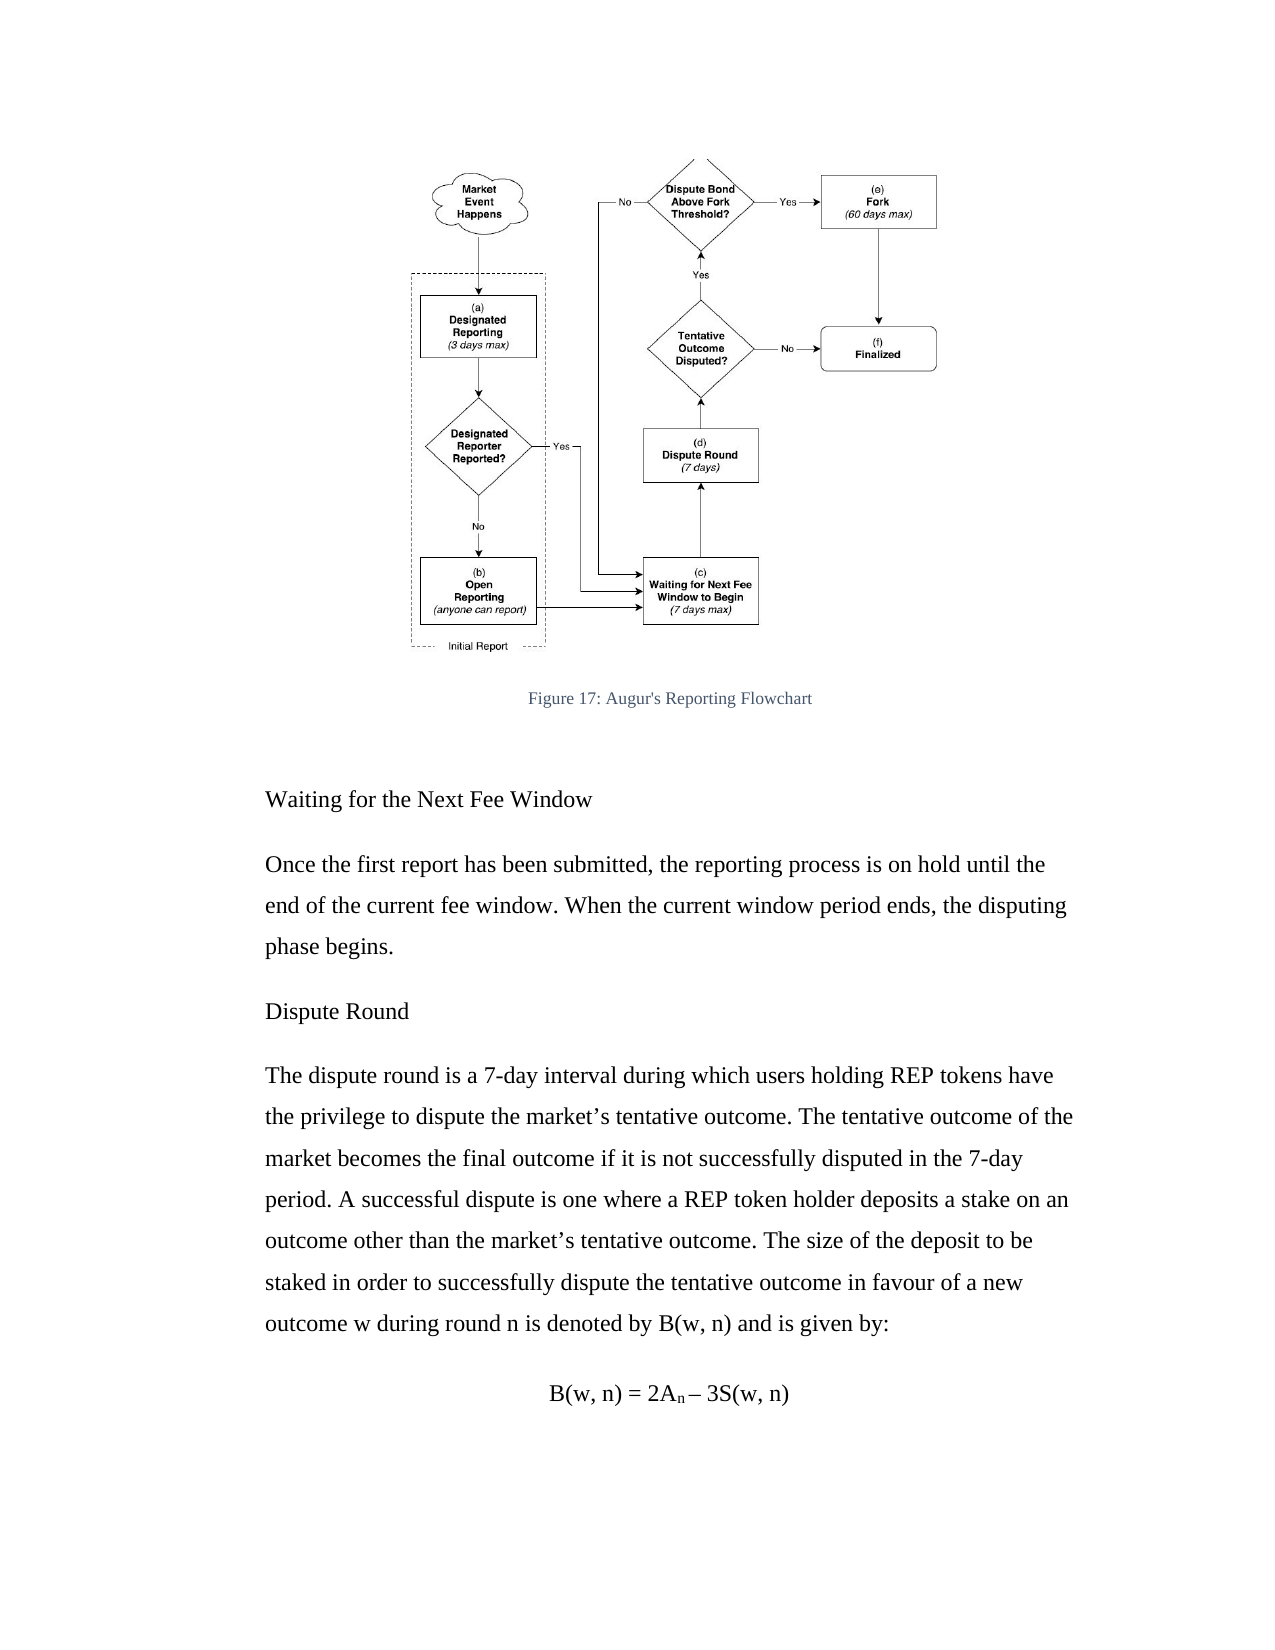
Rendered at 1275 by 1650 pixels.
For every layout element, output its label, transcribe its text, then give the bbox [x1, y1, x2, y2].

text B(w, n) = 2An – 3S(w, n) [266, 1379, 1078, 1407]
text Once the first report has been submitted, the reporting process is on hold until the end of the current fee window. When the current window period ends, the disputing phase begins. [265, 849, 1078, 960]
subtitle Waiting for the Next Fee Window [265, 785, 1126, 813]
text The dispute round is a 7-day interval during which users holding REP tokens have the privilege to dispute the market’s tentative outcome. The tentative outcome of the market becomes the final outcome if it is not successfully disputed in the 7-day period. A successful dispute is one where a REP token holder deposits a stake on an outcome other than the market’s tentative outcome. The size of the deposit to be staked in order to successfully dispute the tentative outcome in favour of a new outcome w during round n is denoted by B(w, n) and is given by: [265, 1061, 1078, 1337]
subtitle Dispute Round [265, 997, 1126, 1024]
text Figure 17: Augur's Reporting Flowchart [266, 688, 1079, 708]
